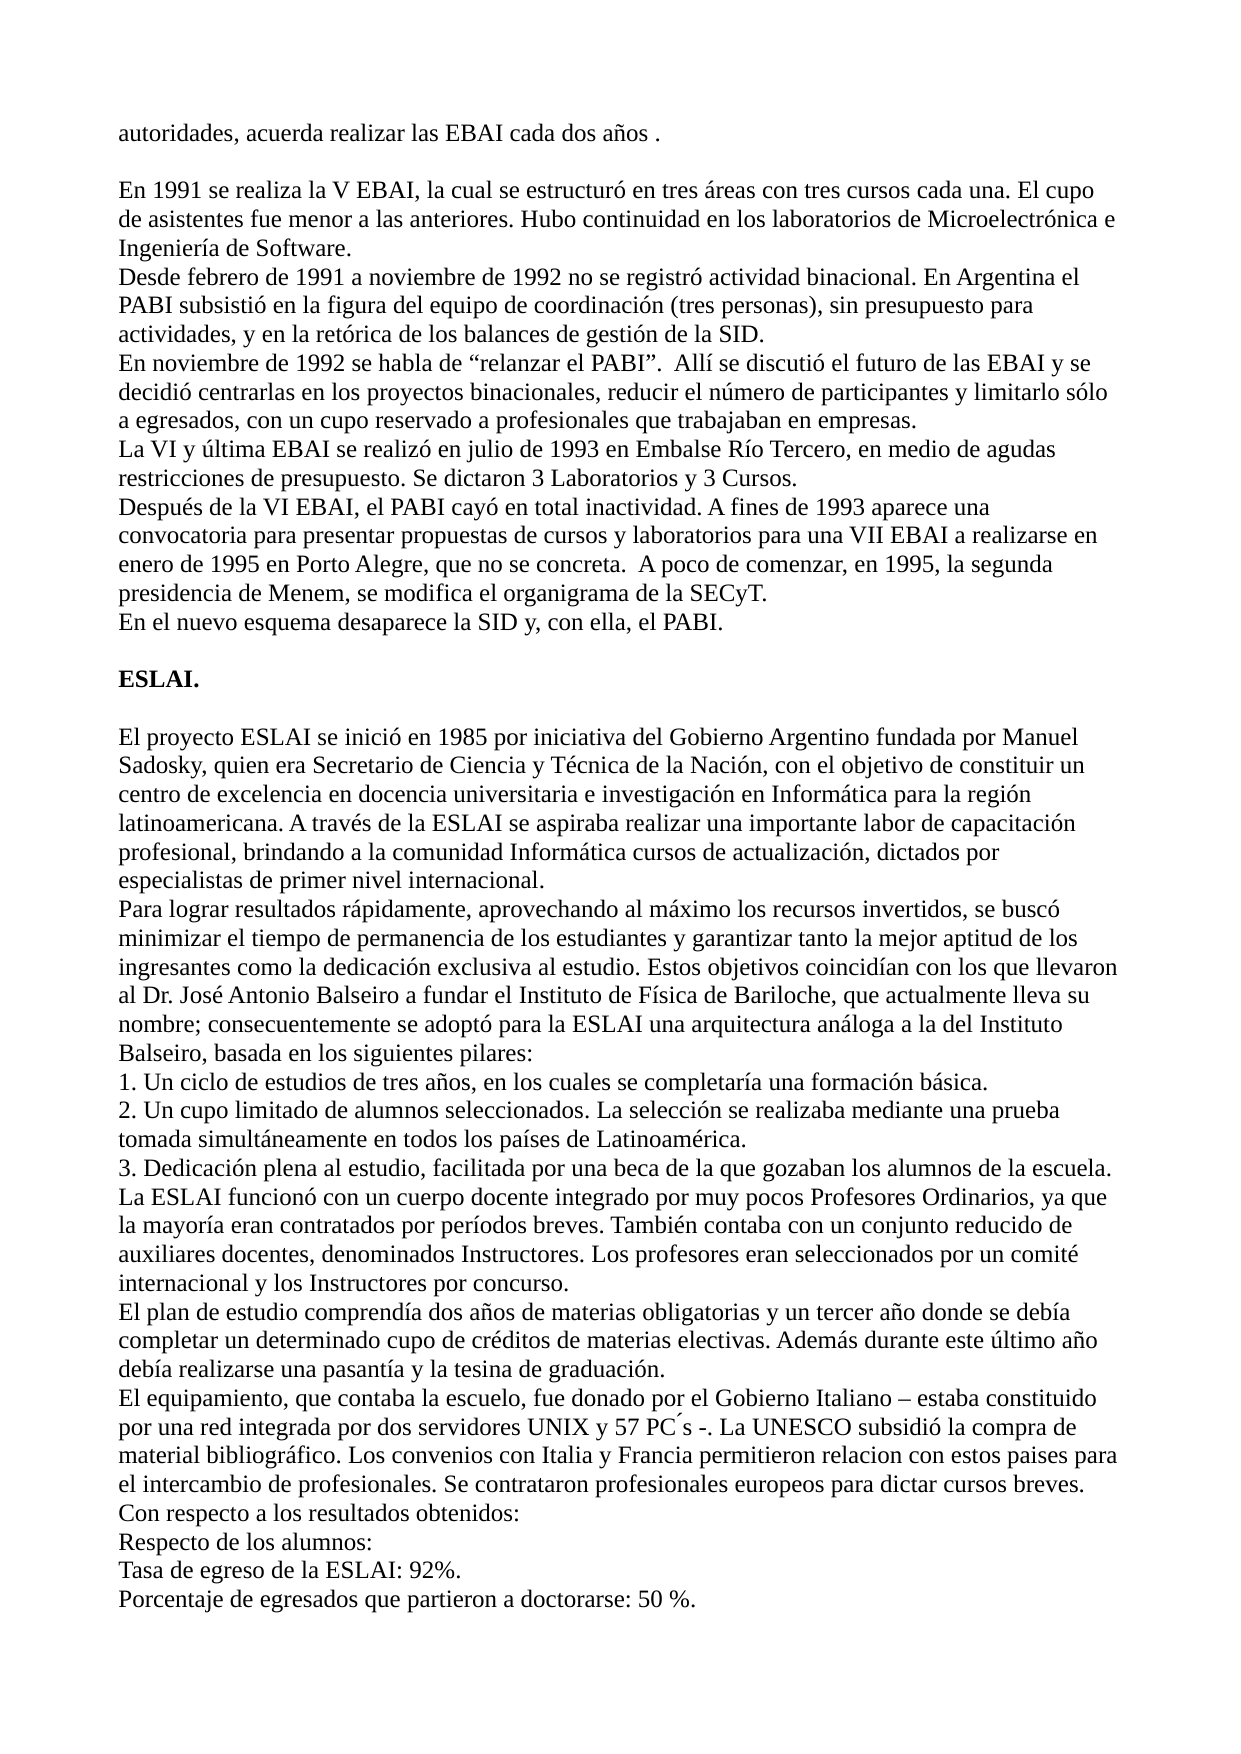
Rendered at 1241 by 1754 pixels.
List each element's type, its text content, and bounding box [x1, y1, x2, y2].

text Desde febrero de 1991 a noviembre de 1992 no se registró actividad binacional. En Argentina el PABI subsistió en la figura del equipo de coordinación (tres personas), sin presupuesto para actividades, y en la retórica de los balances de gestión de la SID. [118, 262, 1122, 348]
text Para lograr resultados rápidamente, aprovechando al máximo los recursos invertidos, se buscó minimizar el tiempo de permanencia de los estudiantes y garantizar tanto la mejor aptitud de los ingresantes como la dedicación exclusiva al estudio. Estos objetivos coincidían con los que llevaron al Dr. José Antonio Balseiro a fundar el Instituto de Física de Bariloche, que actualmente lleva su nombre; consecuentemente se adoptó para la ESLAI una arquitectura análoga a la del Instituto Balseiro, basada en los siguientes pilares: [118, 894, 1122, 1067]
text La VI y última EBAI se realizó en julio de 1993 en Embalse Río Tercero, en medio de agudas restricciones de presupuesto. Se dictaron 3 Laboratorios y 3 Cursos. [118, 434, 1122, 492]
text Porcentaje de egresados que partieron a doctorarse: 50 %. [118, 1584, 1122, 1613]
text Después de la VI EBAI, el PABI cayó en total inactividad. A fines de 1993 aparece una convocatoria para presentar propuestas de cursos y laboratorios para una VII EBAI a realizarse en enero de 1995 en Porto Alegre, que no se concreta. A poco de comenzar, en 1995, la segunda presidencia de Menem, se modifica el organigrama de la SECyT. [118, 492, 1122, 607]
text En 1991 se realiza la V EBAI, la cual se estructuró en tres áreas con tres cursos cada una. El cupo de asistentes fue menor a las anteriores. Hubo continuidad en los laboratorios de Microelectrónica e Ingeniería de Software. [118, 176, 1122, 262]
text 2. Un cupo limitado de alumnos seleccionados. La selección se realizaba mediante una prueba tomada simultáneamente en todos los países de Latinoamérica. [118, 1096, 1122, 1153]
text ESLAI. [118, 664, 1122, 693]
text El plan de estudio comprendía dos años de materias obligatorias y un tercer año donde se debía completar un determinado cupo de créditos de materias electivas. Además durante este último año debía realizarse una pasantía y la tesina de graduación. [118, 1297, 1122, 1383]
text Respecto de los alumnos: [118, 1527, 1122, 1556]
text El equipamiento, que contaba la escuelo, fue donado por el Gobierno Italiano – estaba constituido por una red integrada por dos servidores UNIX y 57 PC ́s -. La UNESCO subsidió la compra de material bibliográfico. Los convenios con Italia y Francia permitieron relacion con estos paises para el intercambio de profesionales. Se contrataron profesionales europeos para dictar cursos breves. [118, 1383, 1122, 1498]
text En noviembre de 1992 se habla de “relanzar el PABI”. Allí se discutió el futuro de las EBAI y se decidió centrarlas en los proyectos binacionales, reducir el número de participantes y limitarlo sólo a egresados, con un cupo reservado a profesionales que trabajaban en empresas. [118, 348, 1122, 434]
text En el nuevo esquema desaparece la SID y, con ella, el PABI. [118, 607, 1122, 636]
text La ESLAI funcionó con un cuerpo docente integrado por muy pocos Profesores Ordinarios, ya que la mayoría eran contratados por períodos breves. También contaba con un conjunto reducido de auxiliares docentes, denominados Instructores. Los profesores eran seleccionados por un comité internacional y los Instructores por concurso. [118, 1182, 1122, 1297]
text El proyecto ESLAI se inició en 1985 por iniciativa del Gobierno Argentino fundada por Manuel Sadosky, quien era Secretario de Ciencia y Técnica de la Nación, con el objetivo de constituir un centro de excelencia en docencia universitaria e investigación en Informática para la región latinoamericana. A través de la ESLAI se aspiraba realizar una importante labor de capacitación profesional, brindando a la comunidad Informática cursos de actualización, dictados por especialistas de primer nivel internacional. [118, 722, 1122, 894]
text Con respecto a los resultados obtenidos: [118, 1498, 1122, 1527]
text Tasa de egreso de la ESLAI: 92%. [118, 1556, 1122, 1584]
text 3. Dedicación plena al estudio, facilitada por una beca de la que gozaban los alumnos de la escuela. [118, 1153, 1122, 1182]
text 1. Un ciclo de estudios de tres años, en los cuales se completaría una formación básica. [118, 1067, 1122, 1096]
text autoridades, acuerda realizar las EBAI cada dos años . [118, 118, 1122, 147]
